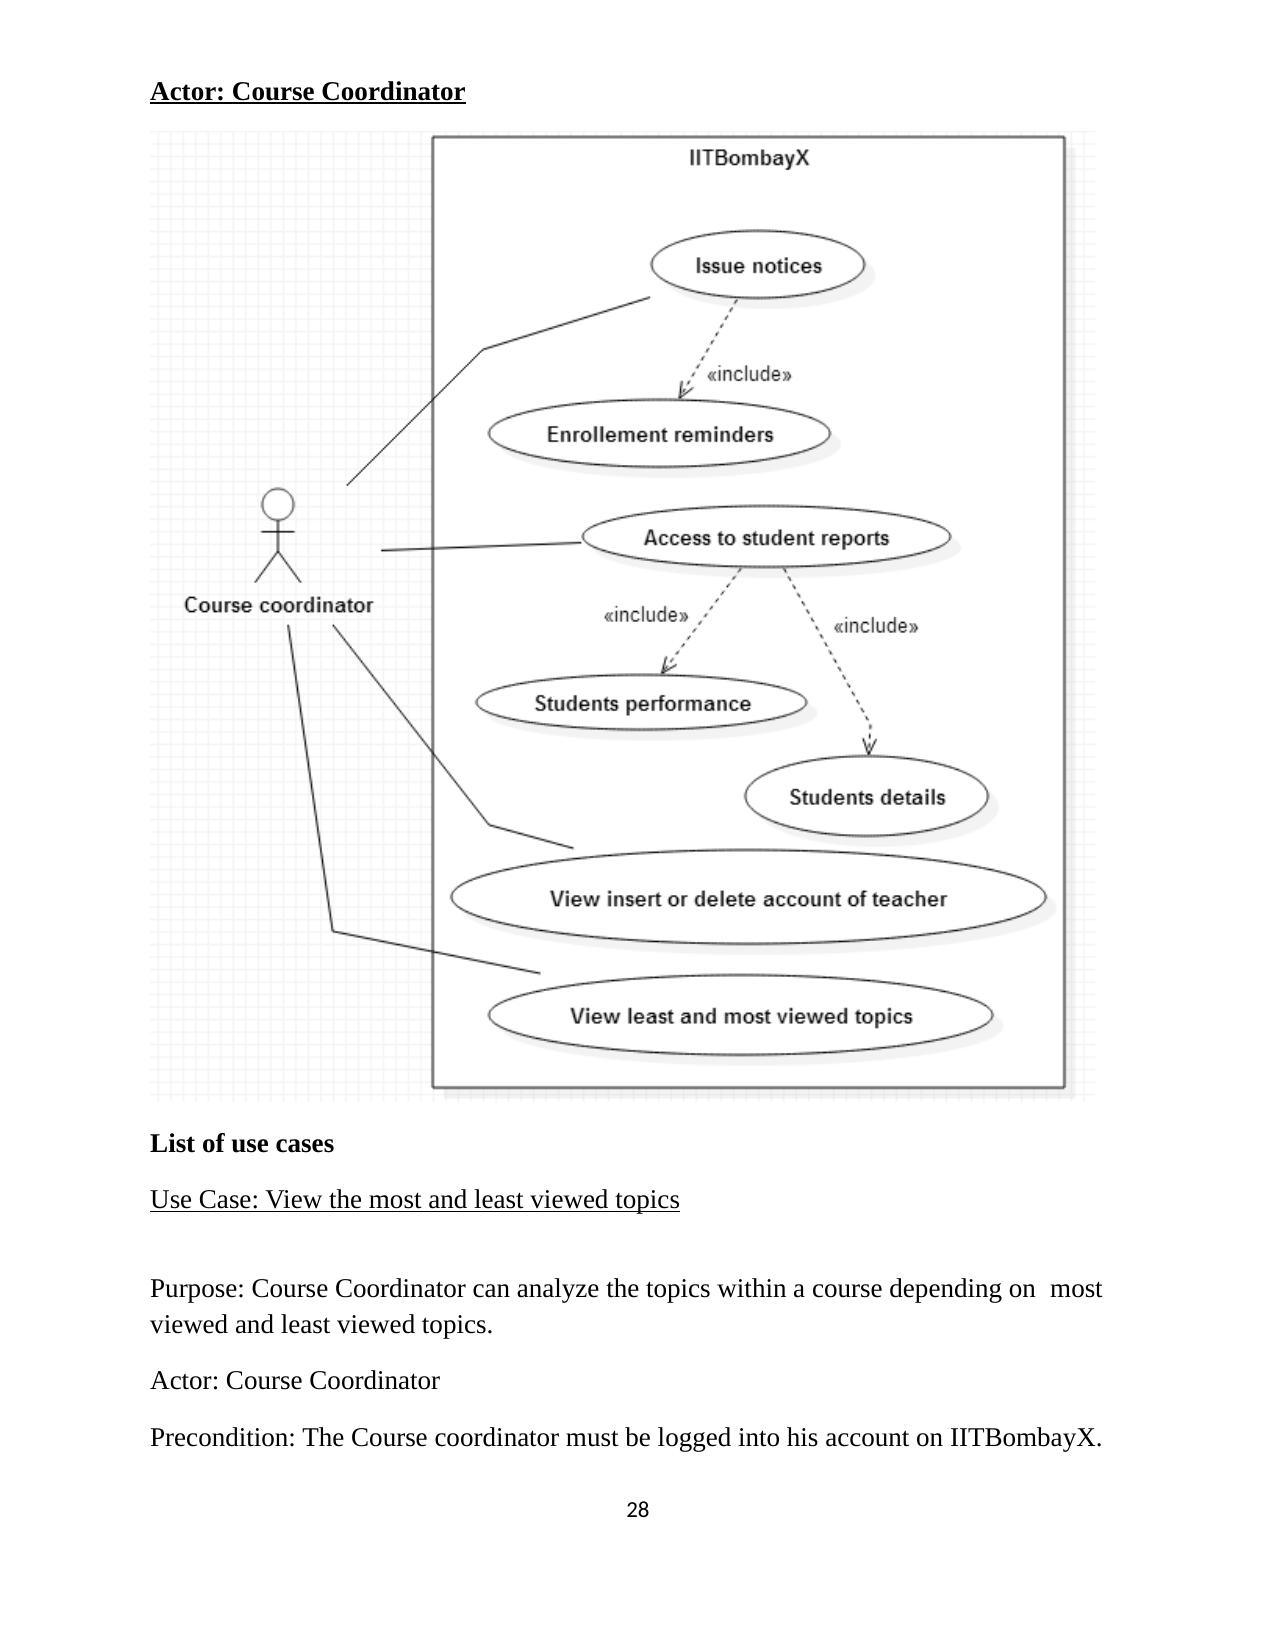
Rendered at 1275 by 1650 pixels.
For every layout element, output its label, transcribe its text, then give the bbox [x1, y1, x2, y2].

text Actor: Course Coordinator [150, 1364, 1125, 1396]
text Purpose: Course Coordinator can analyze the topics within a course depending on most viewed and least viewed topics. [150, 1272, 1125, 1339]
picture [150, 131, 1096, 1102]
text Use Case: View the most and least viewed topics [150, 1183, 1125, 1214]
text List of use cases [150, 1127, 1125, 1158]
text Actor: Course Coordinator [150, 75, 1125, 106]
text Precondition: The Course coordinator must be logged into his account on IITBombayX. [150, 1421, 1125, 1452]
